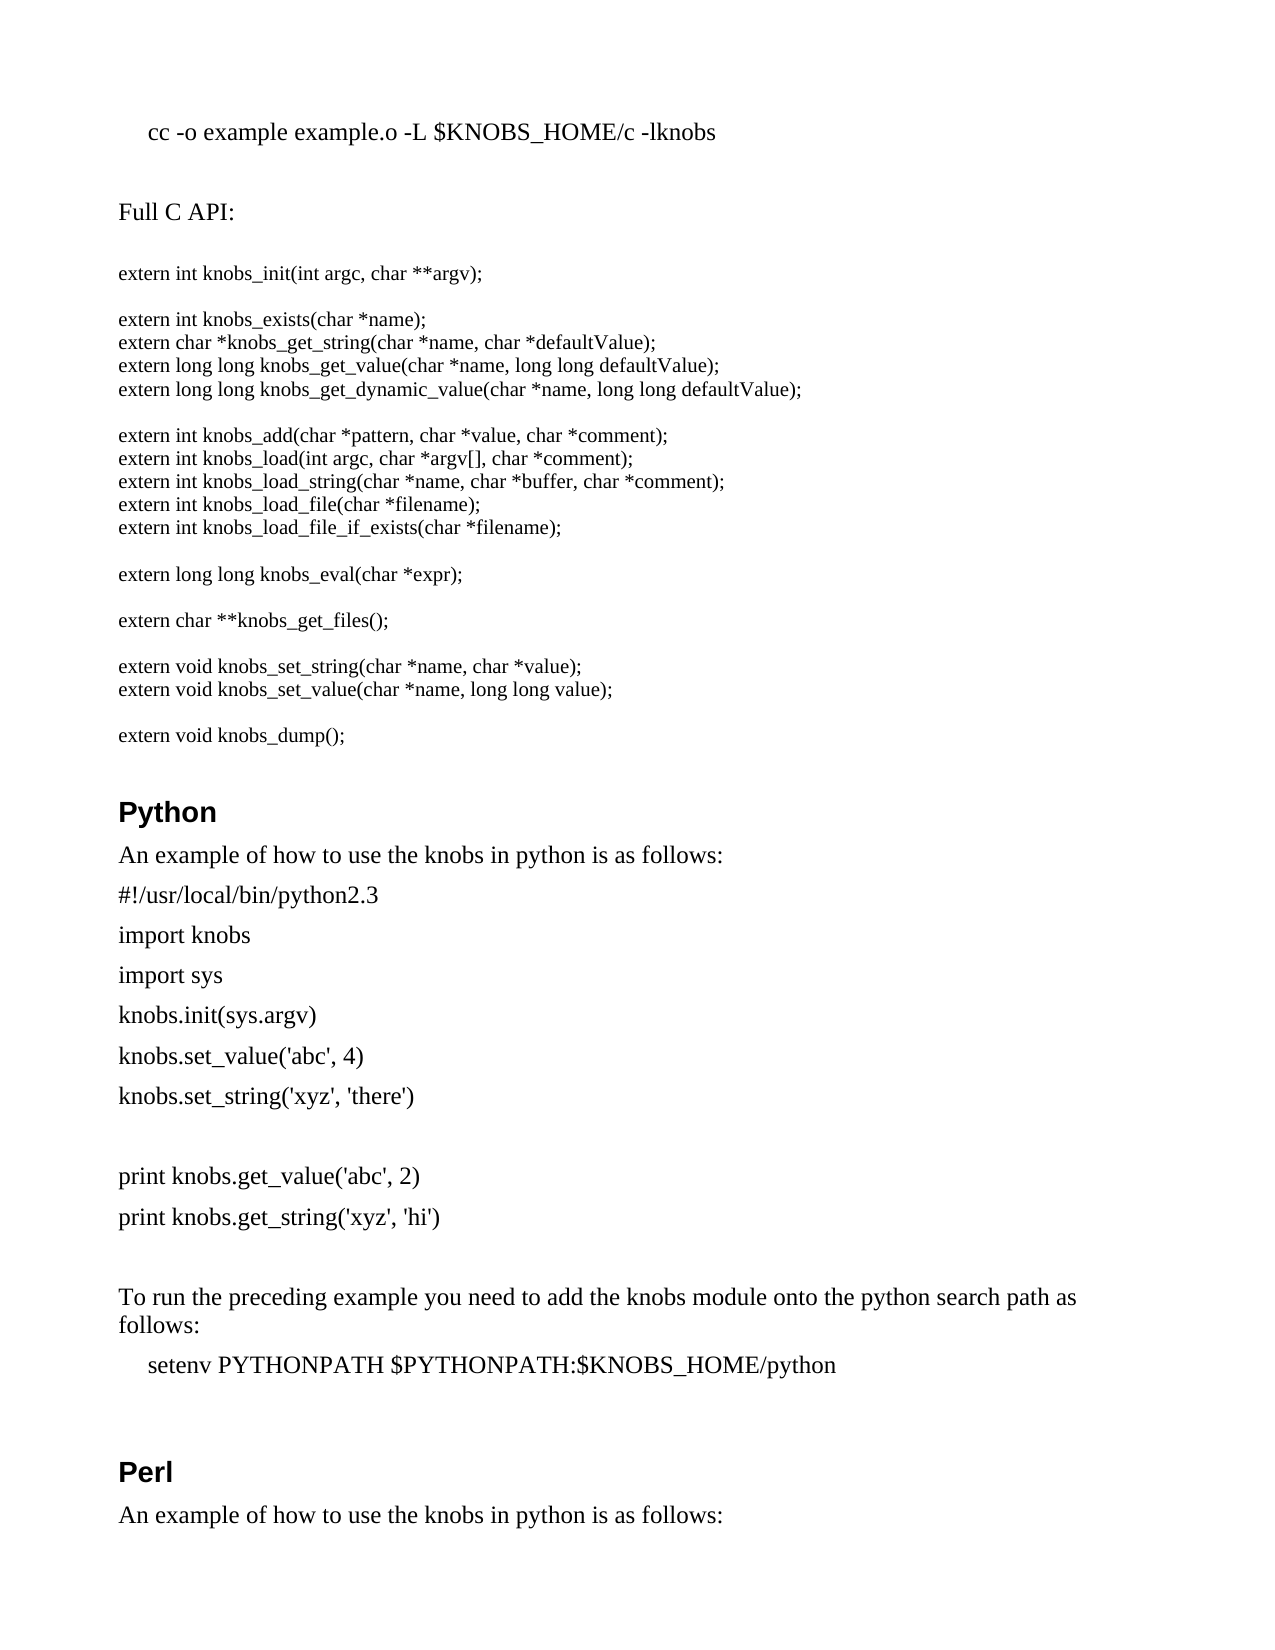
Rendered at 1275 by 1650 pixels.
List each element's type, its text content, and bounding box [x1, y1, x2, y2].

text extern int knobs_load_string(char *name, char *buffer, char *comment); [118, 470, 1157, 493]
text Full C API: [118, 198, 1157, 226]
text To run the preceding example you need to add the knobs module onto the python search path as follows: [118, 1283, 1157, 1338]
text extern long long knobs_get_value(char *name, long long defaultValue); [118, 354, 1157, 377]
text extern char **knobs_get_files(); [118, 609, 1157, 632]
text cc -o example example.o -L $KNOBS_HOME/c -lknobs [148, 118, 1157, 146]
text extern long long knobs_get_dynamic_value(char *name, long long defaultValue); [118, 377, 1157, 401]
text extern int knobs_load_file(char *filename); [118, 493, 1157, 516]
text extern long long knobs_eval(char *expr); [118, 562, 1157, 586]
text knobs.init(sys.argv) [118, 1002, 1157, 1029]
text extern int knobs_load(int argc, char *argv[], char *comment); [118, 447, 1157, 470]
text extern char *knobs_get_string(char *name, char *defaultValue); [118, 331, 1157, 354]
text knobs.set_value('abc', 4) [118, 1042, 1157, 1069]
text print knobs.get_string('xyz', 'hi') [118, 1203, 1157, 1230]
text #!/usr/local/bin/python2.3 [118, 881, 1157, 909]
text extern void knobs_set_value(char *name, long long value); [118, 678, 1157, 701]
text extern int knobs_init(int argc, char **argv); [118, 262, 1157, 285]
text extern int knobs_exists(char *name); [118, 308, 1157, 331]
text knobs.set_string('xyz', 'there') [118, 1082, 1157, 1110]
text An example of how to use the knobs in python is as follows: [118, 1501, 1157, 1529]
text import sys [118, 961, 1157, 989]
subtitle Perl [118, 1456, 1157, 1489]
text An example of how to use the knobs in python is as follows: [118, 841, 1157, 868]
text print knobs.get_value('abc', 2) [118, 1162, 1157, 1190]
text extern void knobs_dump(); [118, 724, 1157, 747]
text extern int knobs_add(char *pattern, char *value, char *comment); [118, 424, 1157, 447]
text import knobs [118, 921, 1157, 949]
text setenv PYTHONPATH $PYTHONPATH:$KNOBS_HOME/python [148, 1351, 1157, 1379]
text extern int knobs_load_file_if_exists(char *filename); [118, 516, 1157, 539]
subtitle Python [118, 796, 1157, 828]
text extern void knobs_set_string(char *name, char *value); [118, 655, 1157, 678]
